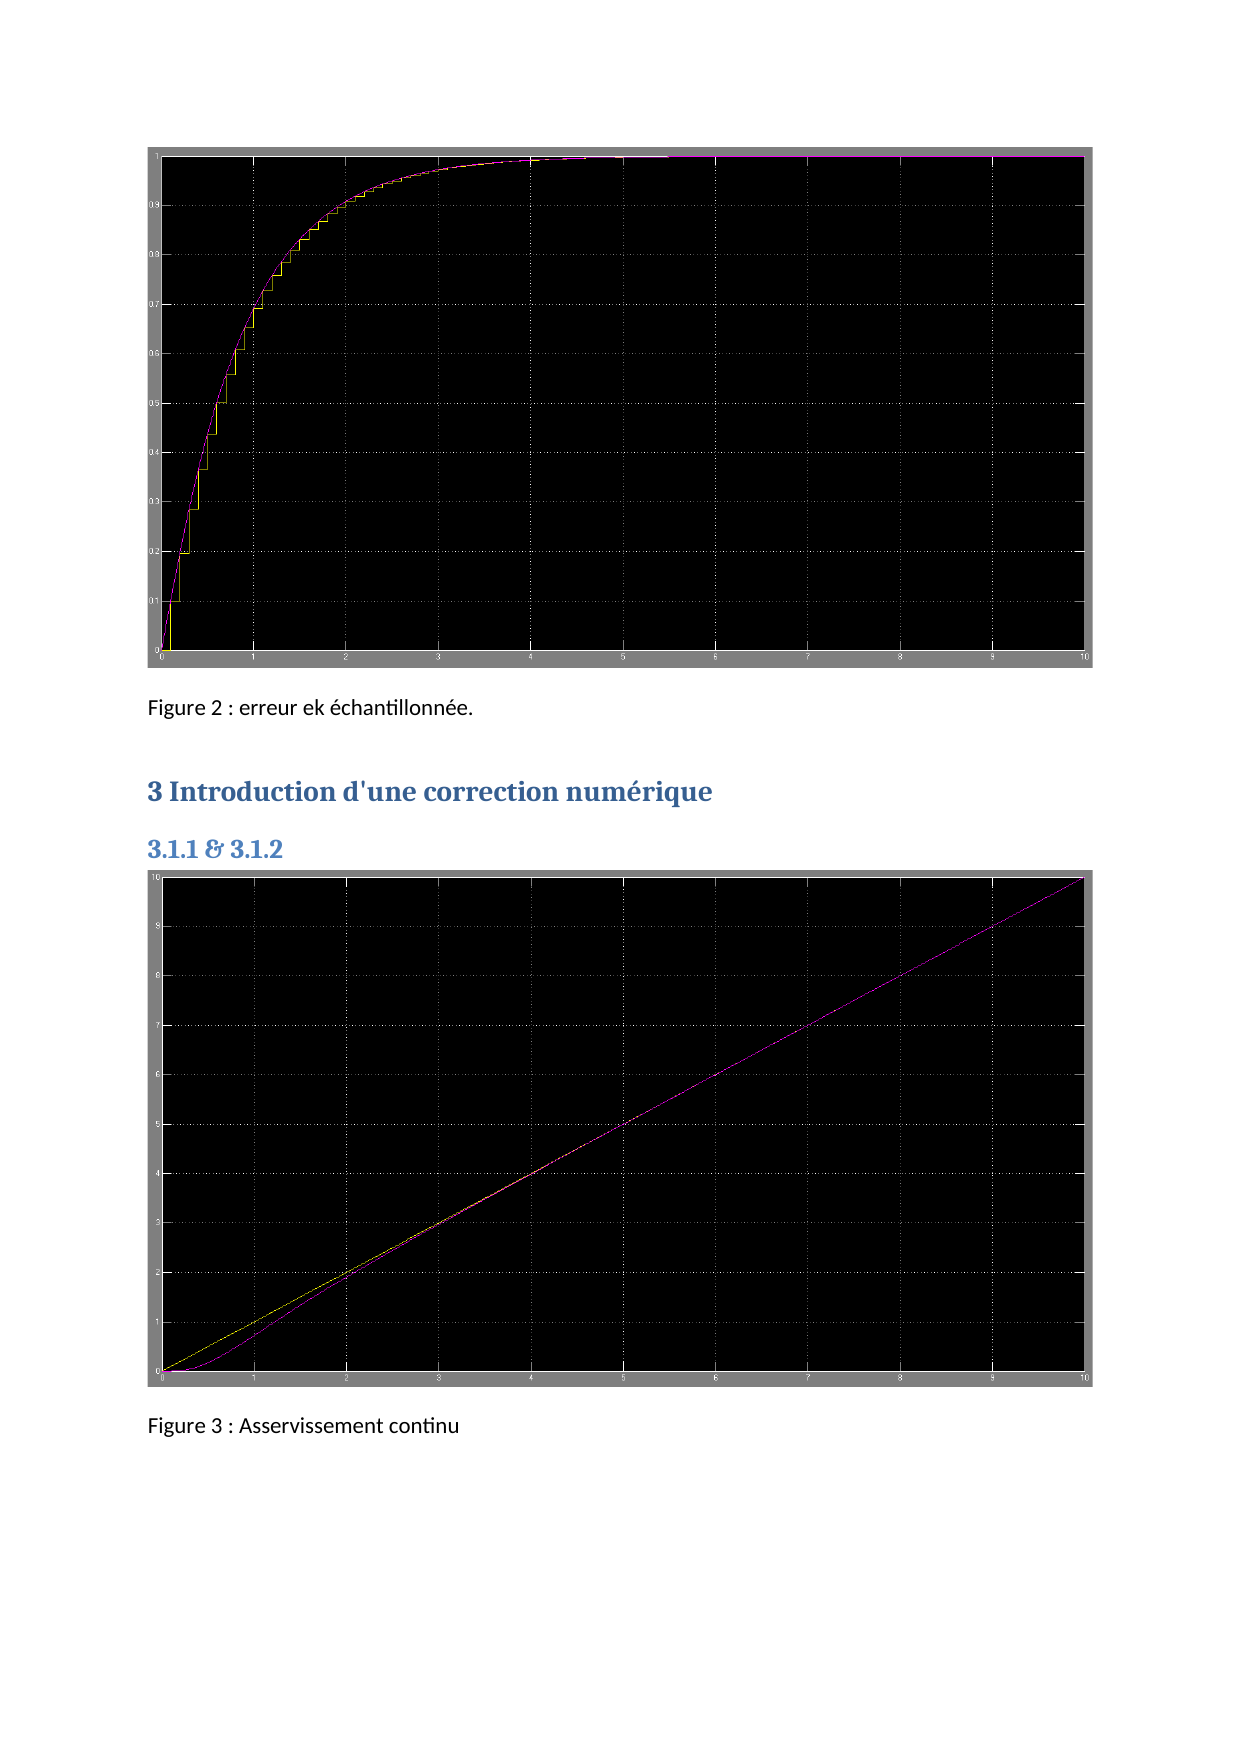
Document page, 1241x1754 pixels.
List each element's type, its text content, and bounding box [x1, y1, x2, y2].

picture [147, 870, 1093, 1387]
subtitle 3 Introduction d'une correction numérique [148, 775, 1093, 809]
subtitle 3.1.1 & 3.1.2 [148, 834, 1093, 866]
text Figure 3 : Asservissement continu [148, 1411, 1093, 1439]
text Figure 2 : erreur ek échantillonnée. [148, 693, 1093, 721]
picture [147, 147, 1093, 668]
